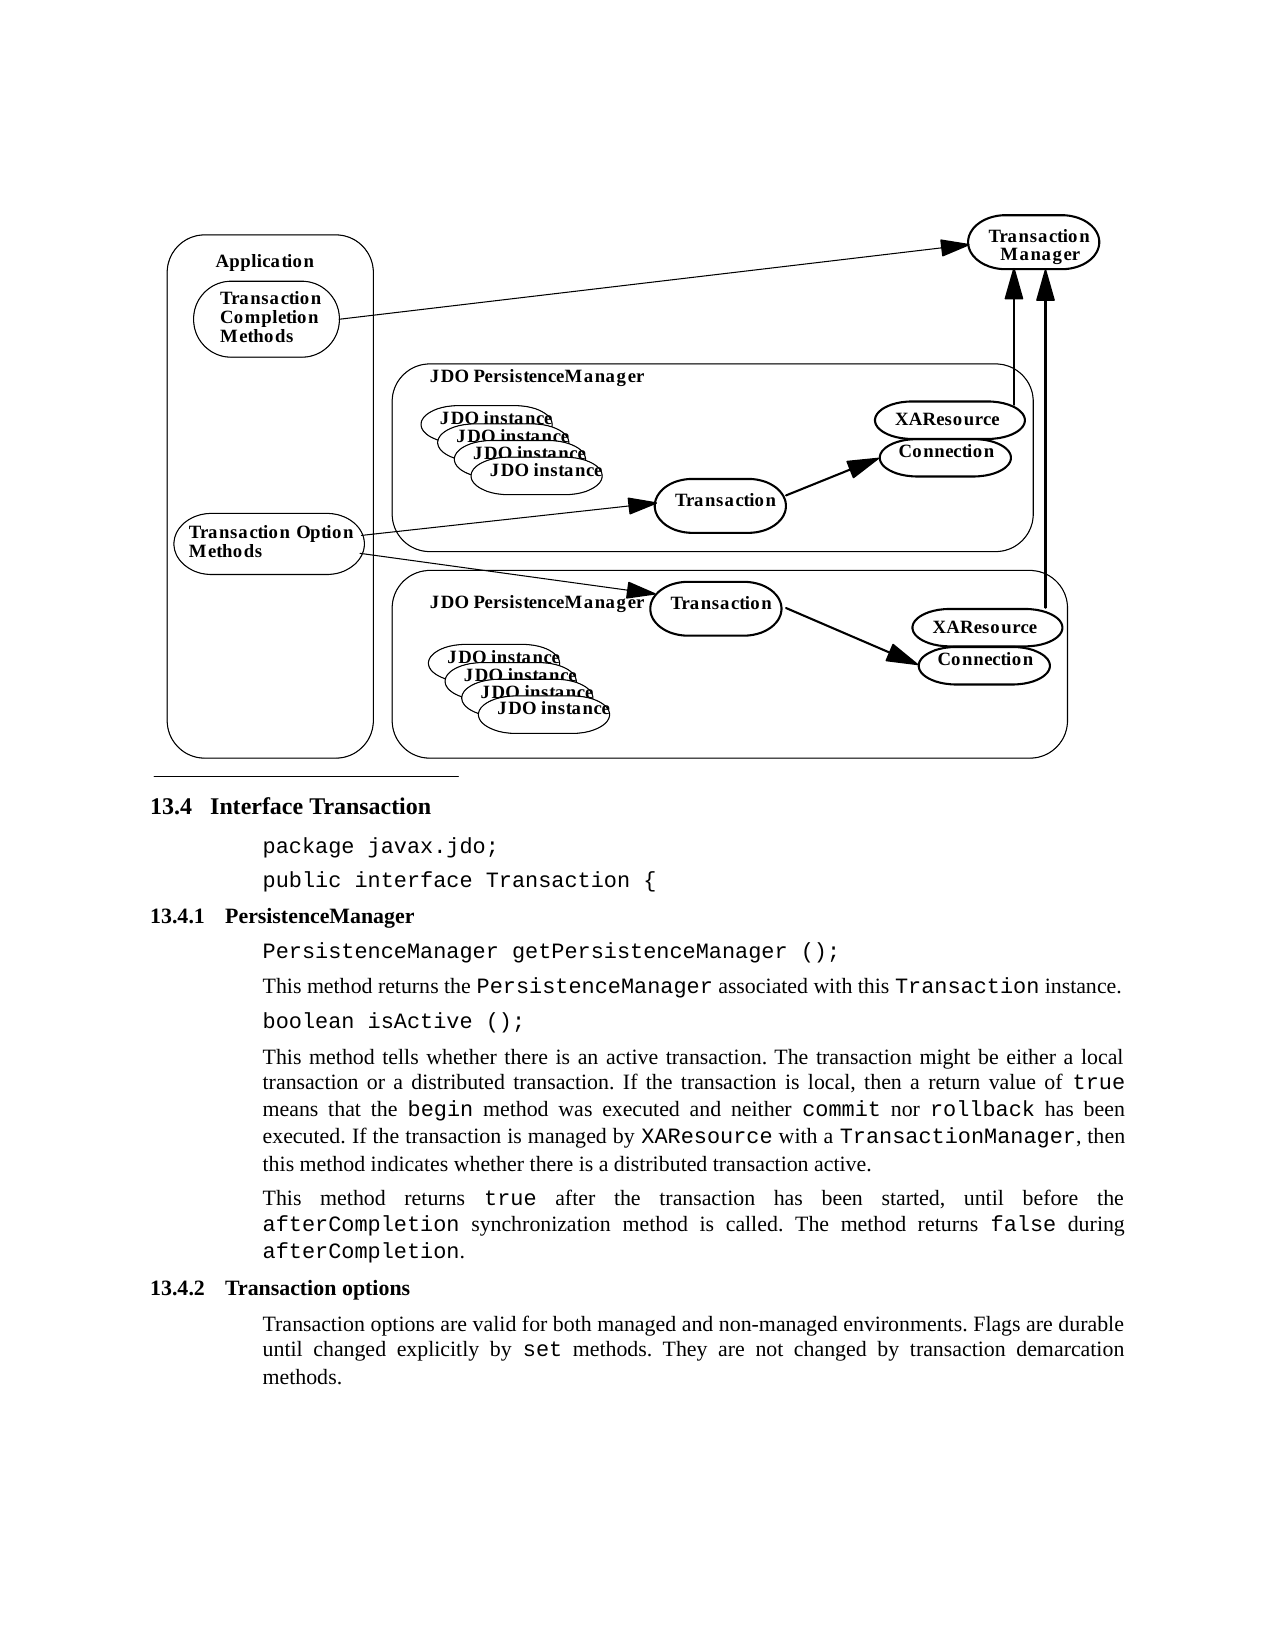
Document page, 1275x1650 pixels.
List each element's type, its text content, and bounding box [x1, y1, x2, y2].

text PersistenceManager getPersistenceManager (); [262, 939, 1125, 965]
text public interface Transaction { [262, 868, 1125, 894]
subtitle PersistenceManager [150, 903, 1125, 929]
text A13.4.1-1 [This method returns the PersistenceManager associated with this Transaction instance.] [262, 973, 1125, 1000]
text Transaction options are valid for both managed and non-managed environments. Flags are durable until changed explicitly by set methods. They are not changed by transaction demarcation methods. [262, 1310, 1125, 1389]
text boolean isActive (); [262, 1009, 1125, 1035]
subtitle Transaction options [150, 1274, 1125, 1300]
text A13.4.1-3 [This method returns true after the transaction has been started, until before the afterCompletion synchronization method is called.] The method returns false during afterCompletion. [262, 1184, 1125, 1265]
subtitle Interface Transaction [150, 792, 1125, 819]
text A13.4.1-2 [This method tells whether there is an active transaction. The transaction might be either a local transaction or a distributed transaction. If the transaction is local, then a return value of true means that the begin method was executed and neither commit nor rollback has been executed.] If the transaction is managed by XAResource with a TransactionManager, then this method indicates whether there is a distributed transaction active. [262, 1043, 1125, 1176]
text package javax.jdo; [262, 834, 1125, 860]
